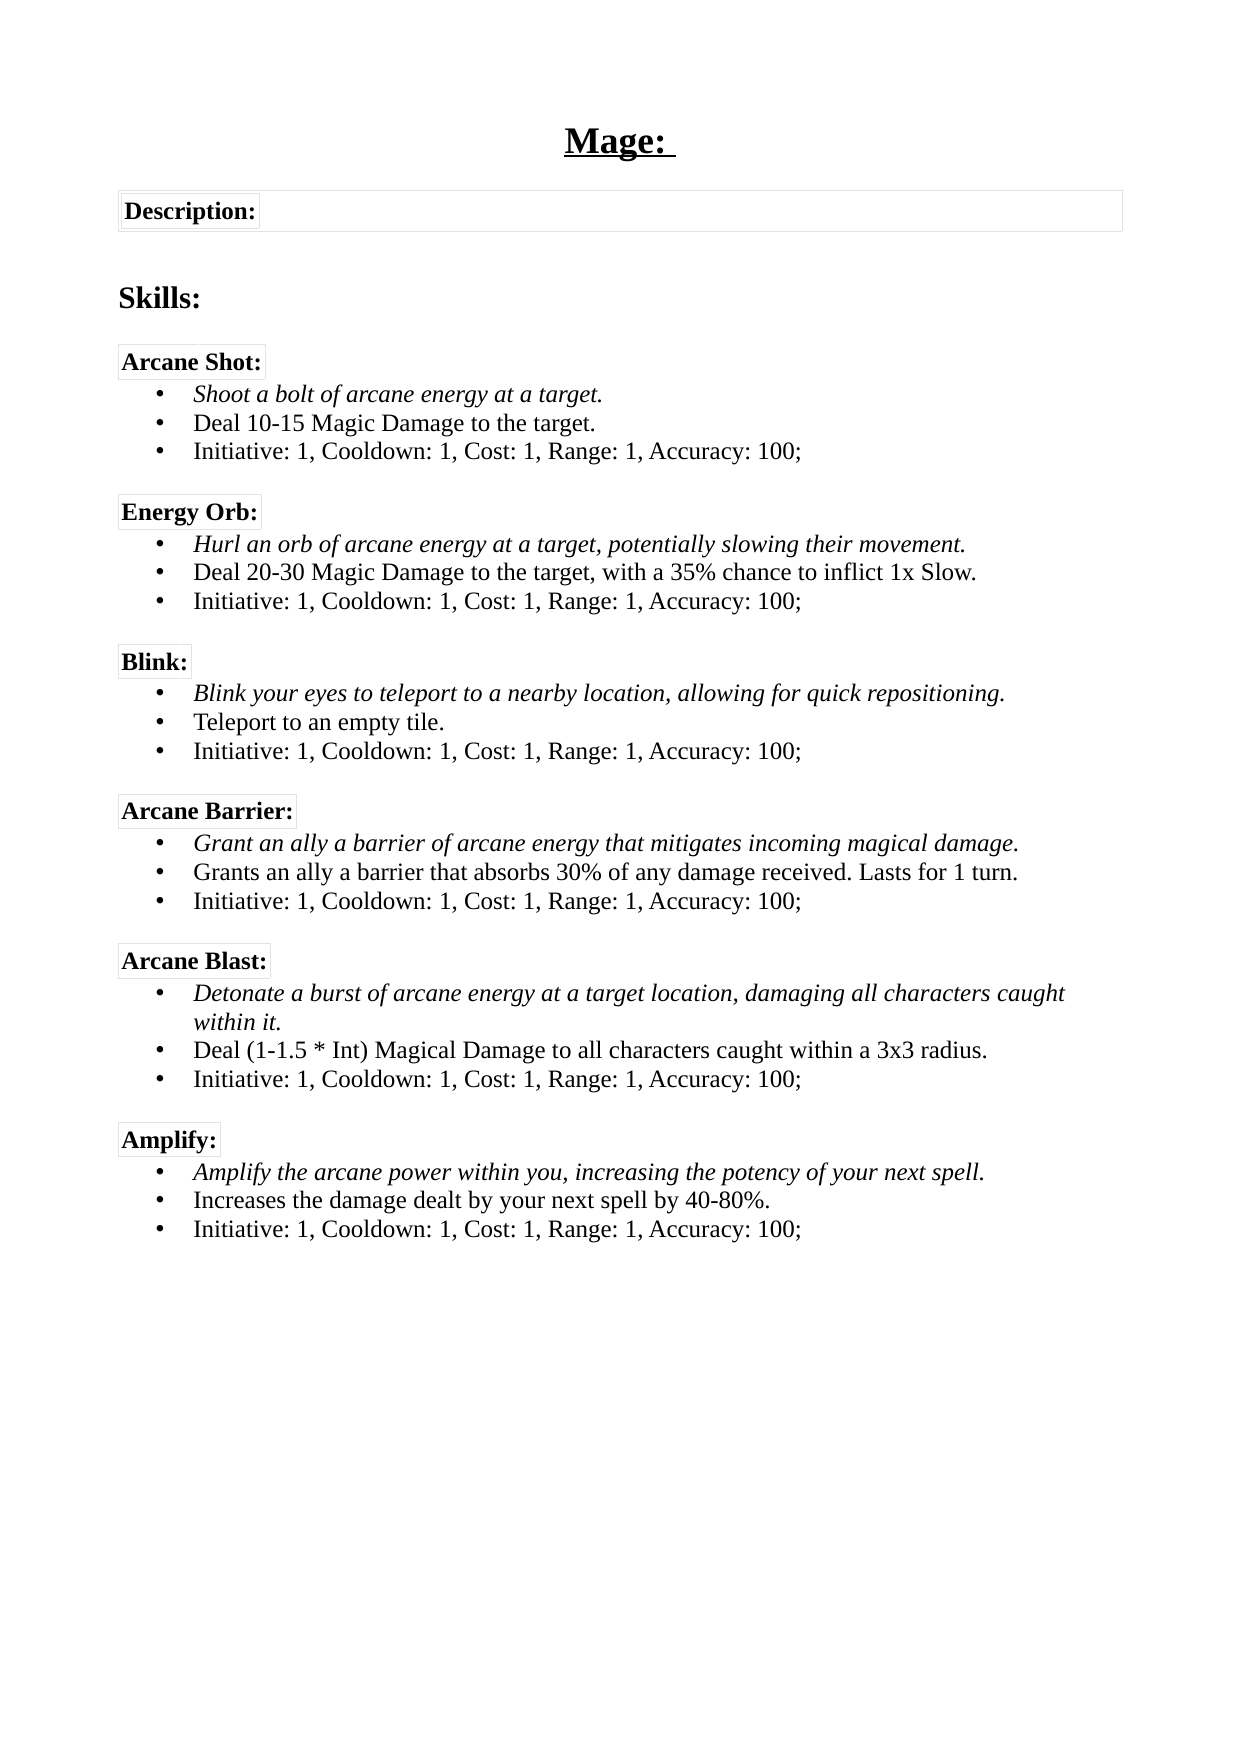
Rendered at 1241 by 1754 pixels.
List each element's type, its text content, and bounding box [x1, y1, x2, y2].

list Blink your eyes to teleport to a nearby location, allowing for quick repositioning. [156, 678, 1122, 707]
list Initiative: 1, Cooldown: 1, Cost: 1, Range: 1, Accuracy: 100; [156, 1064, 1122, 1093]
text Amplify: [119, 1123, 220, 1156]
list Increases the damage dealt by your next spell by 40-80%. [156, 1185, 1122, 1214]
list Grants an ally a barrier that absorbs 30% of any damage received. Lasts for 1 turn. [156, 857, 1122, 886]
list Grant an ally a barrier of arcane energy that mitigates incoming magical damage. [156, 828, 1122, 857]
text [262, 494, 1122, 529]
list Initiative: 1, Cooldown: 1, Cost: 1, Range: 1, Accuracy: 100; [156, 736, 1122, 765]
text [266, 344, 1122, 379]
list Amplify the arcane power within you, increasing the potency of your next spell. [156, 1157, 1122, 1185]
text Arcane Blast: [119, 944, 270, 978]
list Deal 20-30 Magic Damage to the target, with a 35% chance to inflict 1x Slow. [156, 557, 1122, 586]
text [192, 644, 1122, 678]
text Description: [119, 191, 1122, 231]
list Hurl an orb of arcane energy at a target, potentially slowing their movement. [156, 529, 1122, 557]
list Initiative: 1, Cooldown: 1, Cost: 1, Range: 1, Accuracy: 100; [156, 586, 1122, 615]
text [271, 943, 1122, 978]
text Mage: [118, 118, 1122, 161]
text Blink: [119, 645, 191, 678]
list Deal 10-15 Magic Damage to the target. [156, 408, 1122, 436]
text Energy Orb: [119, 495, 261, 529]
text Arcane Shot: [119, 345, 265, 379]
text [297, 793, 1122, 828]
text [221, 1122, 1122, 1157]
list Shoot a bolt of arcane energy at a target. [156, 379, 1122, 408]
text Arcane Barrier: [119, 795, 296, 828]
list Initiative: 1, Cooldown: 1, Cost: 1, Range: 1, Accuracy: 100; [156, 886, 1122, 914]
list Initiative: 1, Cooldown: 1, Cost: 1, Range: 1, Accuracy: 100; [156, 436, 1122, 465]
list Teleport to an empty tile. [156, 707, 1122, 736]
text Skills: [118, 279, 1122, 315]
list Initiative: 1, Cooldown: 1, Cost: 1, Range: 1, Accuracy: 100; [156, 1214, 1122, 1243]
list Detonate a burst of arcane energy at a target location, damaging all characters caught within it. [156, 978, 1122, 1036]
list Deal (1-1.5 * Int) Magical Damage to all characters caught within a 3x3 radius. [156, 1036, 1122, 1064]
